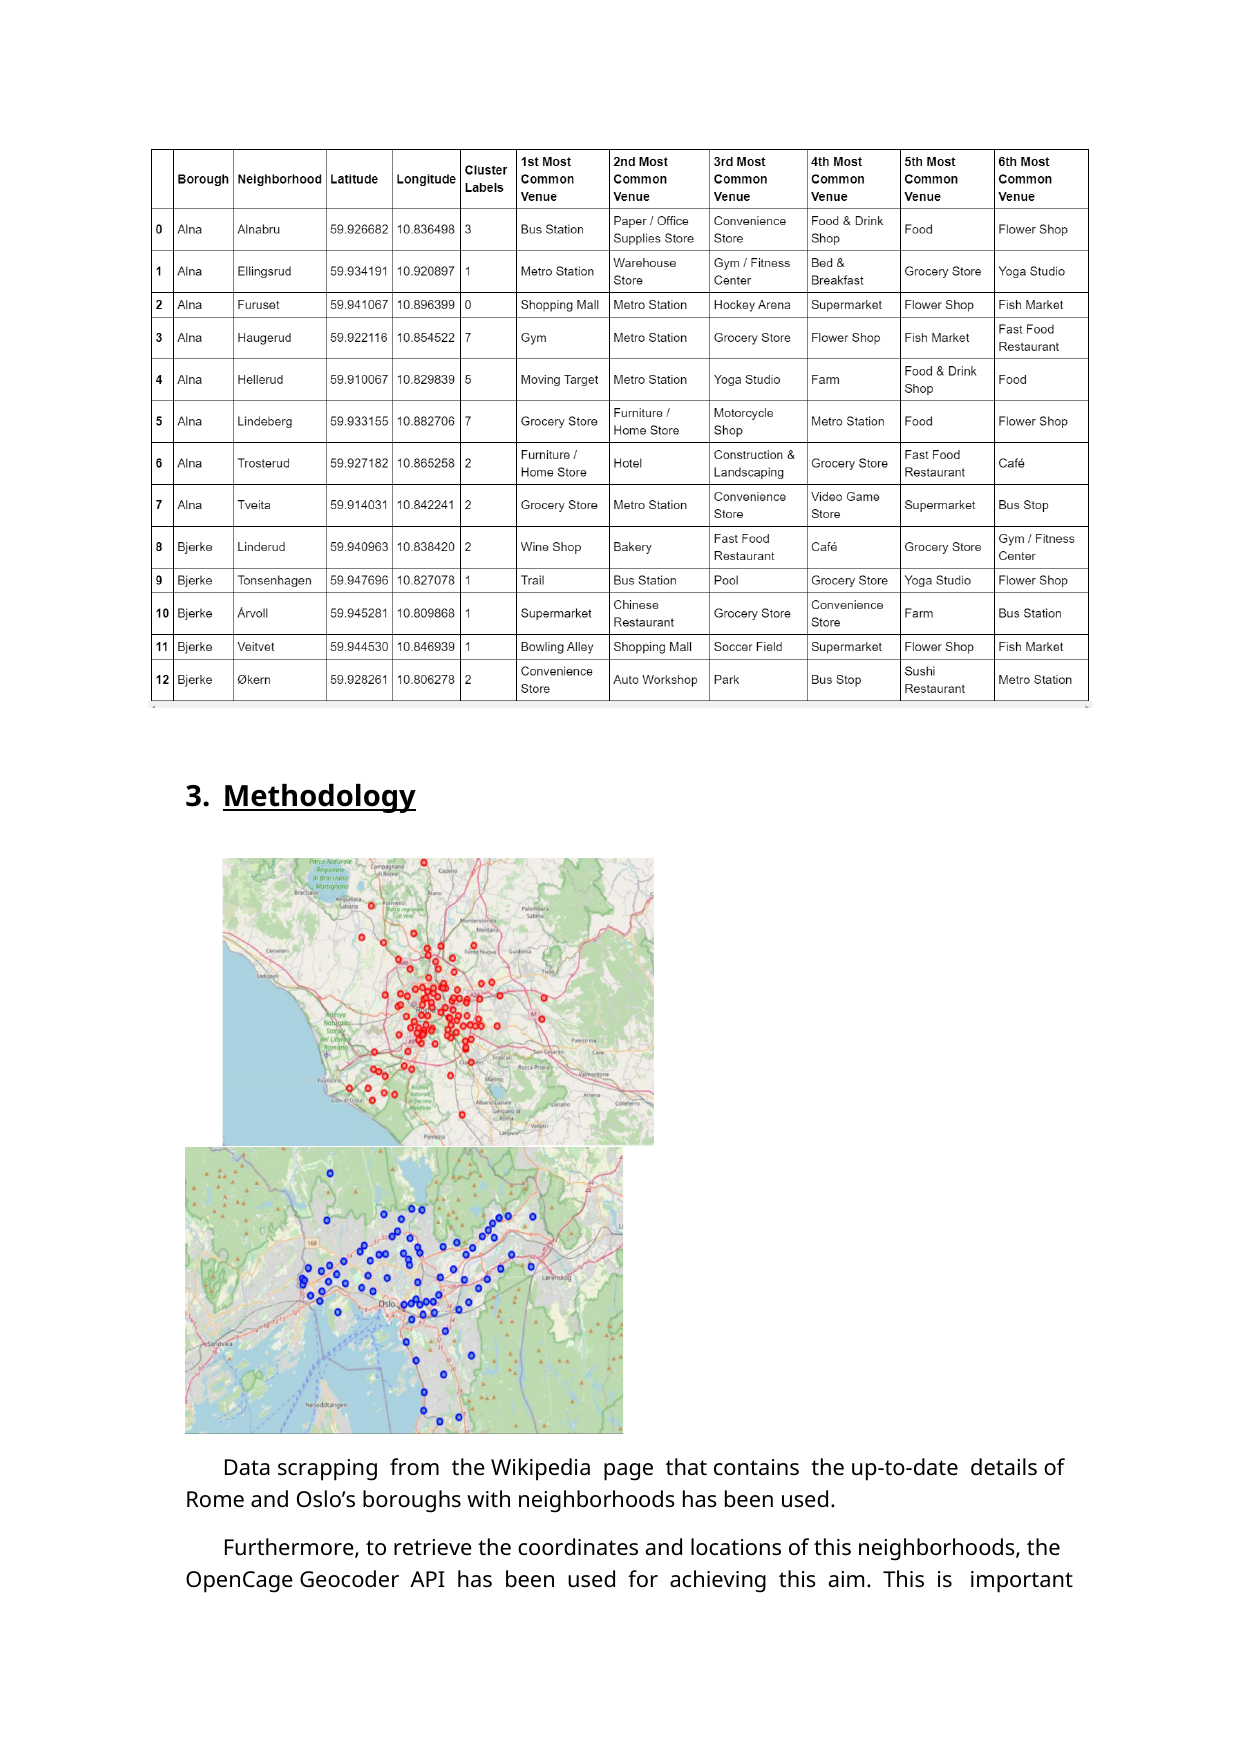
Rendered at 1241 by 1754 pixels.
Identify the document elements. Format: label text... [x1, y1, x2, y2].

text Furthermore, to retrieve the coordinates and locations of this neighborhoods, the OpenCage Geocoder API has been used for achieving this aim. This is important [185, 1532, 1093, 1594]
list Methodology [185, 775, 1093, 815]
text Data scrapping from the Wikipedia page that contains the up-to-date details of Rome and Oslo’s boroughs with neighborhoods has been used. [185, 1452, 1093, 1514]
